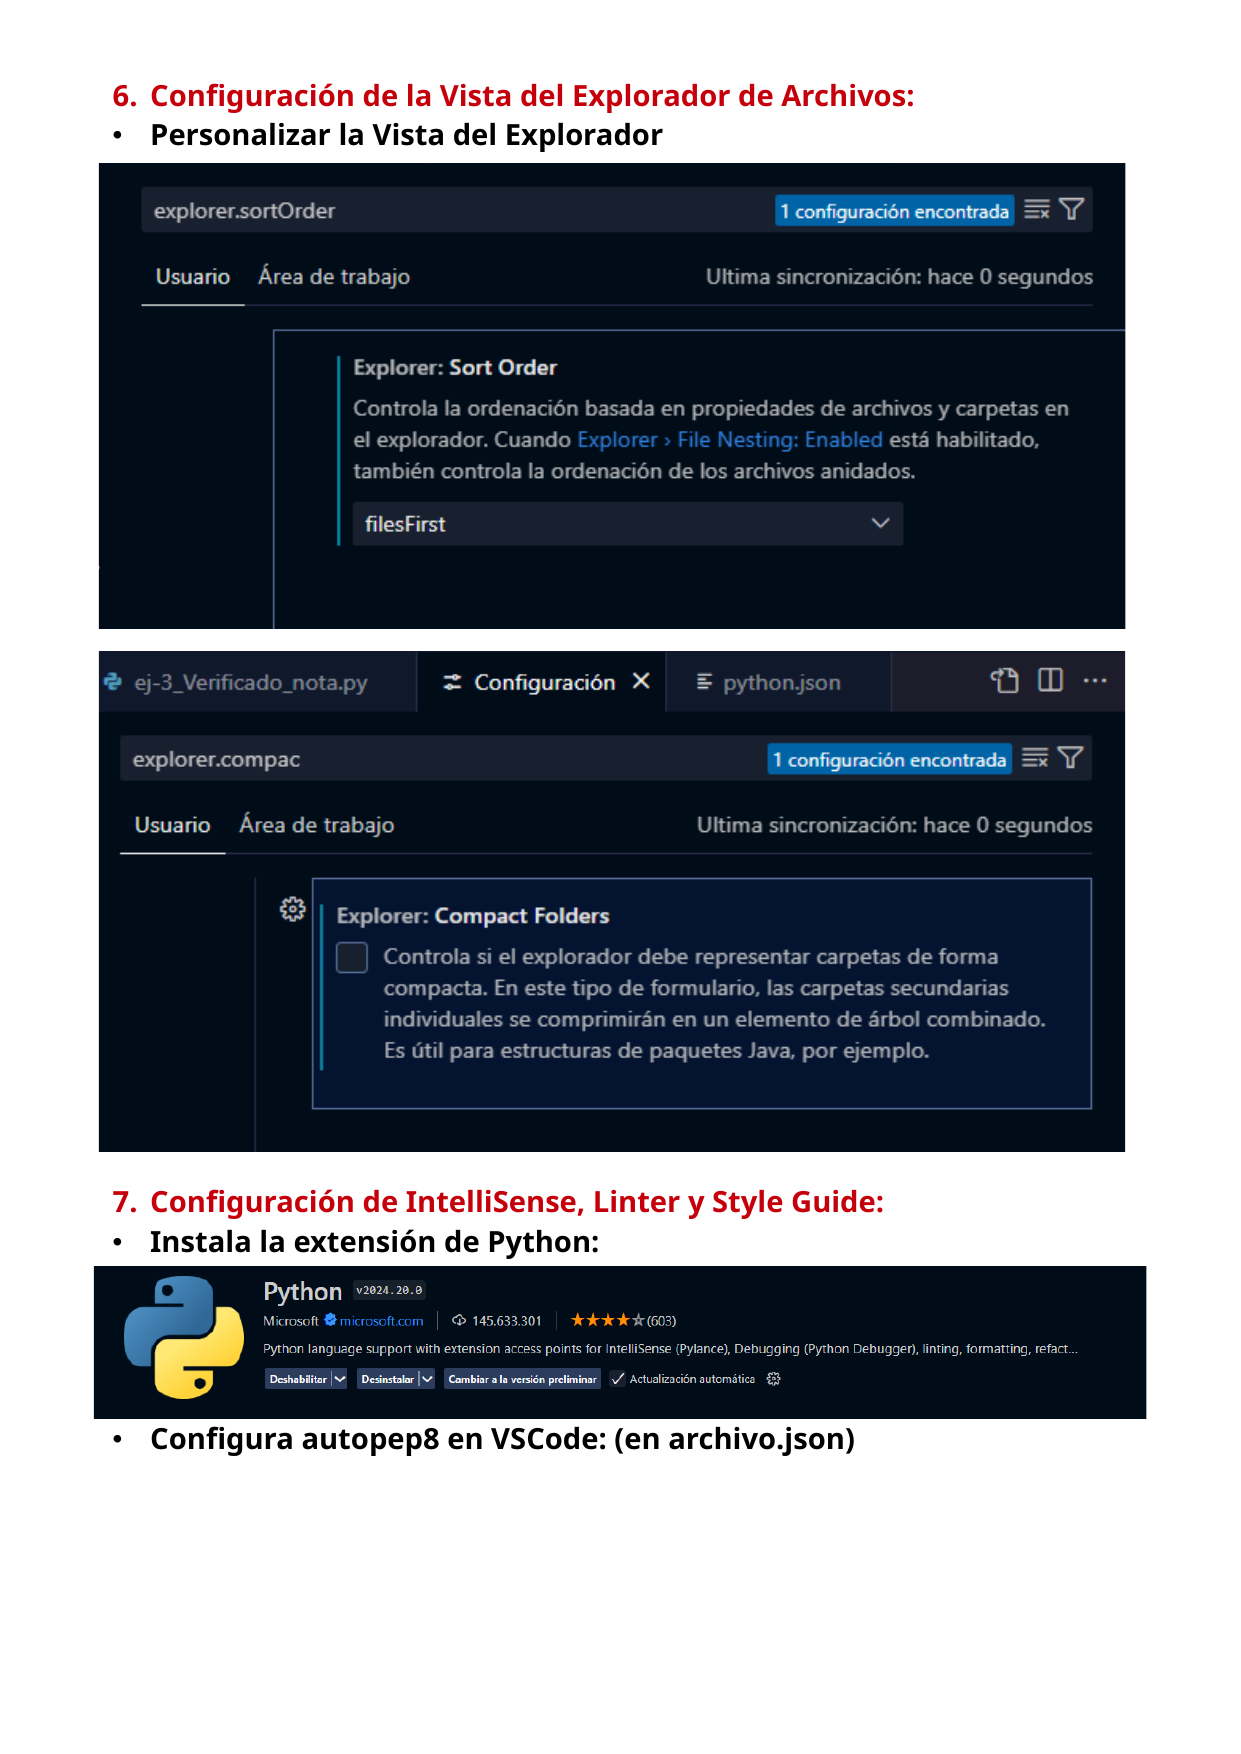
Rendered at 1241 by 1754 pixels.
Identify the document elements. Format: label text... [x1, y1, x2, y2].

picture [93, 1266, 1147, 1419]
list Instala la extensión de Python: [112, 1221, 1165, 1261]
list Configuración de la Vista del Explorador de Archivos: [112, 75, 1165, 115]
picture [98, 651, 1125, 1152]
picture [98, 163, 1126, 629]
list Configuración de IntelliSense, Linter y Style Guide: [112, 1181, 1165, 1221]
list Personalizar la Vista del Explorador [112, 115, 1165, 154]
list Configura autopep8 en VSCode: (en archivo.json) [112, 1326, 1165, 1458]
